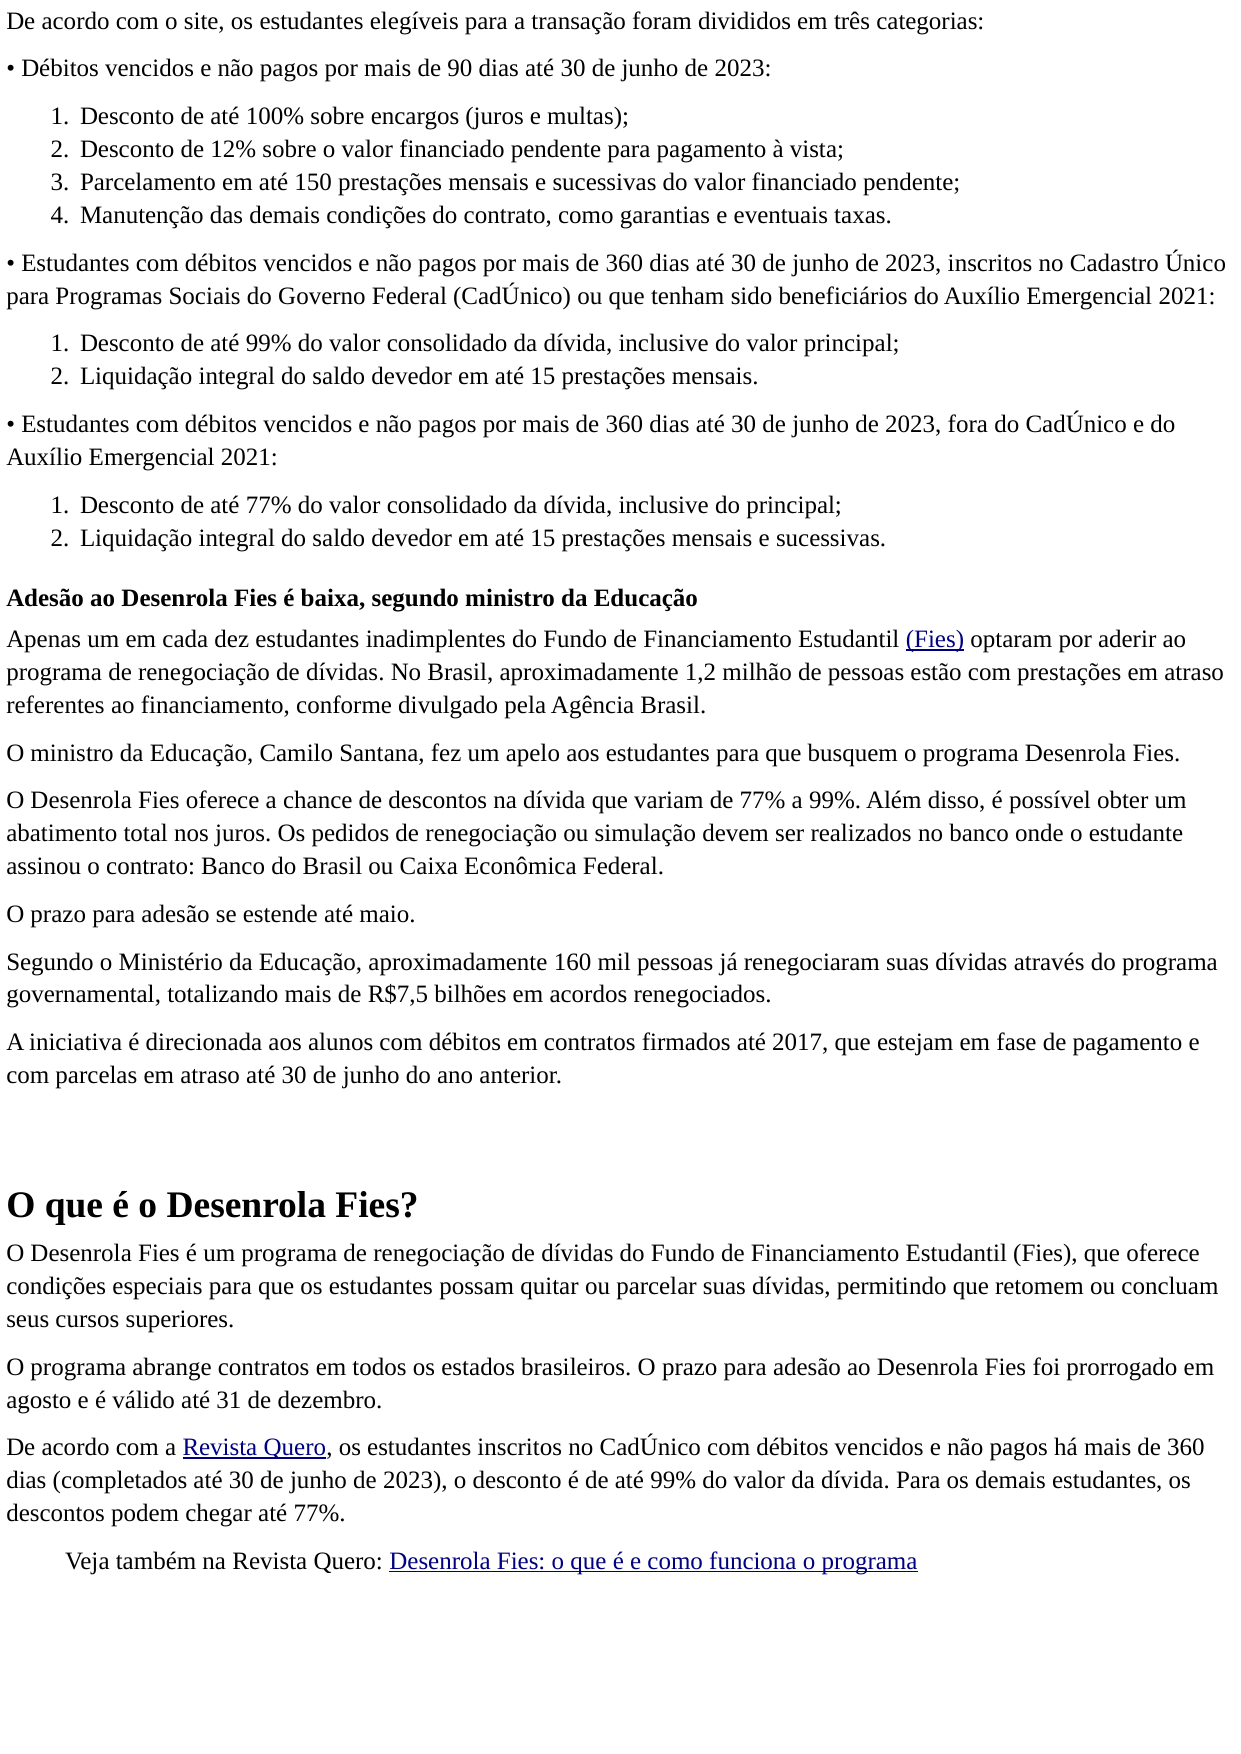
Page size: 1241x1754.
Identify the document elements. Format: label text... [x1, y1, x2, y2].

list Desconto de até 77% do valor consolidado da dívida, inclusive do principal; [50, 490, 1234, 518]
text Veja também na Revista Quero: Desenrola Fies: o que é e como funciona o programa [65, 1546, 1175, 1575]
text • Estudantes com débitos vencidos e não pagos por mais de 360 dias até 30 de junho de 2023, fora do CadÚnico e do Auxílio Emergencial 2021: [6, 409, 1234, 471]
text O Desenrola Fies oferece a chance de descontos na dívida que variam de 77% a 99%. Além disso, é possível obter um abatimento total nos juros. Os pedidos de renegociação ou simulação devem ser realizados no banco onde o estudante assinou o contrato: Banco do Brasil ou Caixa Econômica Federal. [6, 785, 1234, 880]
list Parcelamento em até 150 prestações mensais e sucessivas do valor financiado pendente; [50, 167, 1234, 196]
subtitle O que é o Desenrola Fies? [6, 1182, 1234, 1226]
text A iniciativa é direcionada aos alunos com débitos em contratos firmados até 2017, que estejam em fase de pagamento e com parcelas em atraso até 30 de junho do ano anterior. [6, 1027, 1234, 1089]
text • Débitos vencidos e não pagos por mais de 90 dias até 30 de junho de 2023: [6, 53, 1234, 82]
text O Desenrola Fies é um programa de renegociação de dívidas do Fundo de Financiamento Estudantil (Fies), que oferece condições especiais para que os estudantes possam quitar ou parcelar suas dívidas, permitindo que retomem ou concluam seus cursos superiores. [6, 1238, 1234, 1333]
list Desconto de até 100% sobre encargos (juros e multas); [50, 101, 1234, 130]
text • Estudantes com débitos vencidos e não pagos por mais de 360 dias até 30 de junho de 2023, inscritos no Cadastro Único para Programas Sociais do Governo Federal (CadÚnico) ou que tenham sido beneficiários do Auxílio Emergencial 2021: [6, 248, 1234, 309]
text O ministro da Educação, Camilo Santana, fez um apelo aos estudantes para que busquem o programa Desenrola Fies. [6, 738, 1234, 766]
list Manutenção das demais condições do contrato, como garantias e eventuais taxas. [50, 200, 1234, 229]
text De acordo com a Revista Quero, os estudantes inscritos no CadÚnico com débitos vencidos e não pagos há mais de 360 dias (completados até 30 de junho de 2023), o desconto é de até 99% do valor da dívida. Para os demais estudantes, os descontos podem chegar até 77%. [6, 1432, 1234, 1527]
list Desconto de até 99% do valor consolidado da dívida, inclusive do valor principal; [50, 328, 1234, 357]
text Segundo o Ministério da Educação, aproximadamente 160 mil pessoas já renegociaram suas dívidas através do programa governamental, totalizando mais de R$7,5 bilhões em acordos renegociados. [6, 947, 1234, 1008]
subtitle Adesão ao Desenrola Fies é baixa, segundo ministro da Educação [6, 583, 1234, 612]
list Desconto de 12% sobre o valor financiado pendente para pagamento à vista; [50, 134, 1234, 163]
text O programa abrange contratos em todos os estados brasileiros. O prazo para adesão ao Desenrola Fies foi prorrogado em agosto e é válido até 31 de dezembro. [6, 1352, 1234, 1413]
text Apenas um em cada dez estudantes inadimplentes do Fundo de Financiamento Estudantil (Fies) optaram por aderir ao programa de renegociação de dívidas. No Brasil, aproximadamente 1,2 milhão de pessoas estão com prestações em atraso referentes ao financiamento, conforme divulgado pela Agência Brasil. [6, 624, 1234, 719]
text De acordo com o site, os estudantes elegíveis para a transação foram divididos em três categorias: [6, 6, 1234, 35]
list Liquidação integral do saldo devedor em até 15 prestações mensais e sucessivas. [50, 523, 1234, 551]
text O prazo para adesão se estende até maio. [6, 899, 1234, 928]
list Liquidação integral do saldo devedor em até 15 prestações mensais. [50, 361, 1234, 390]
